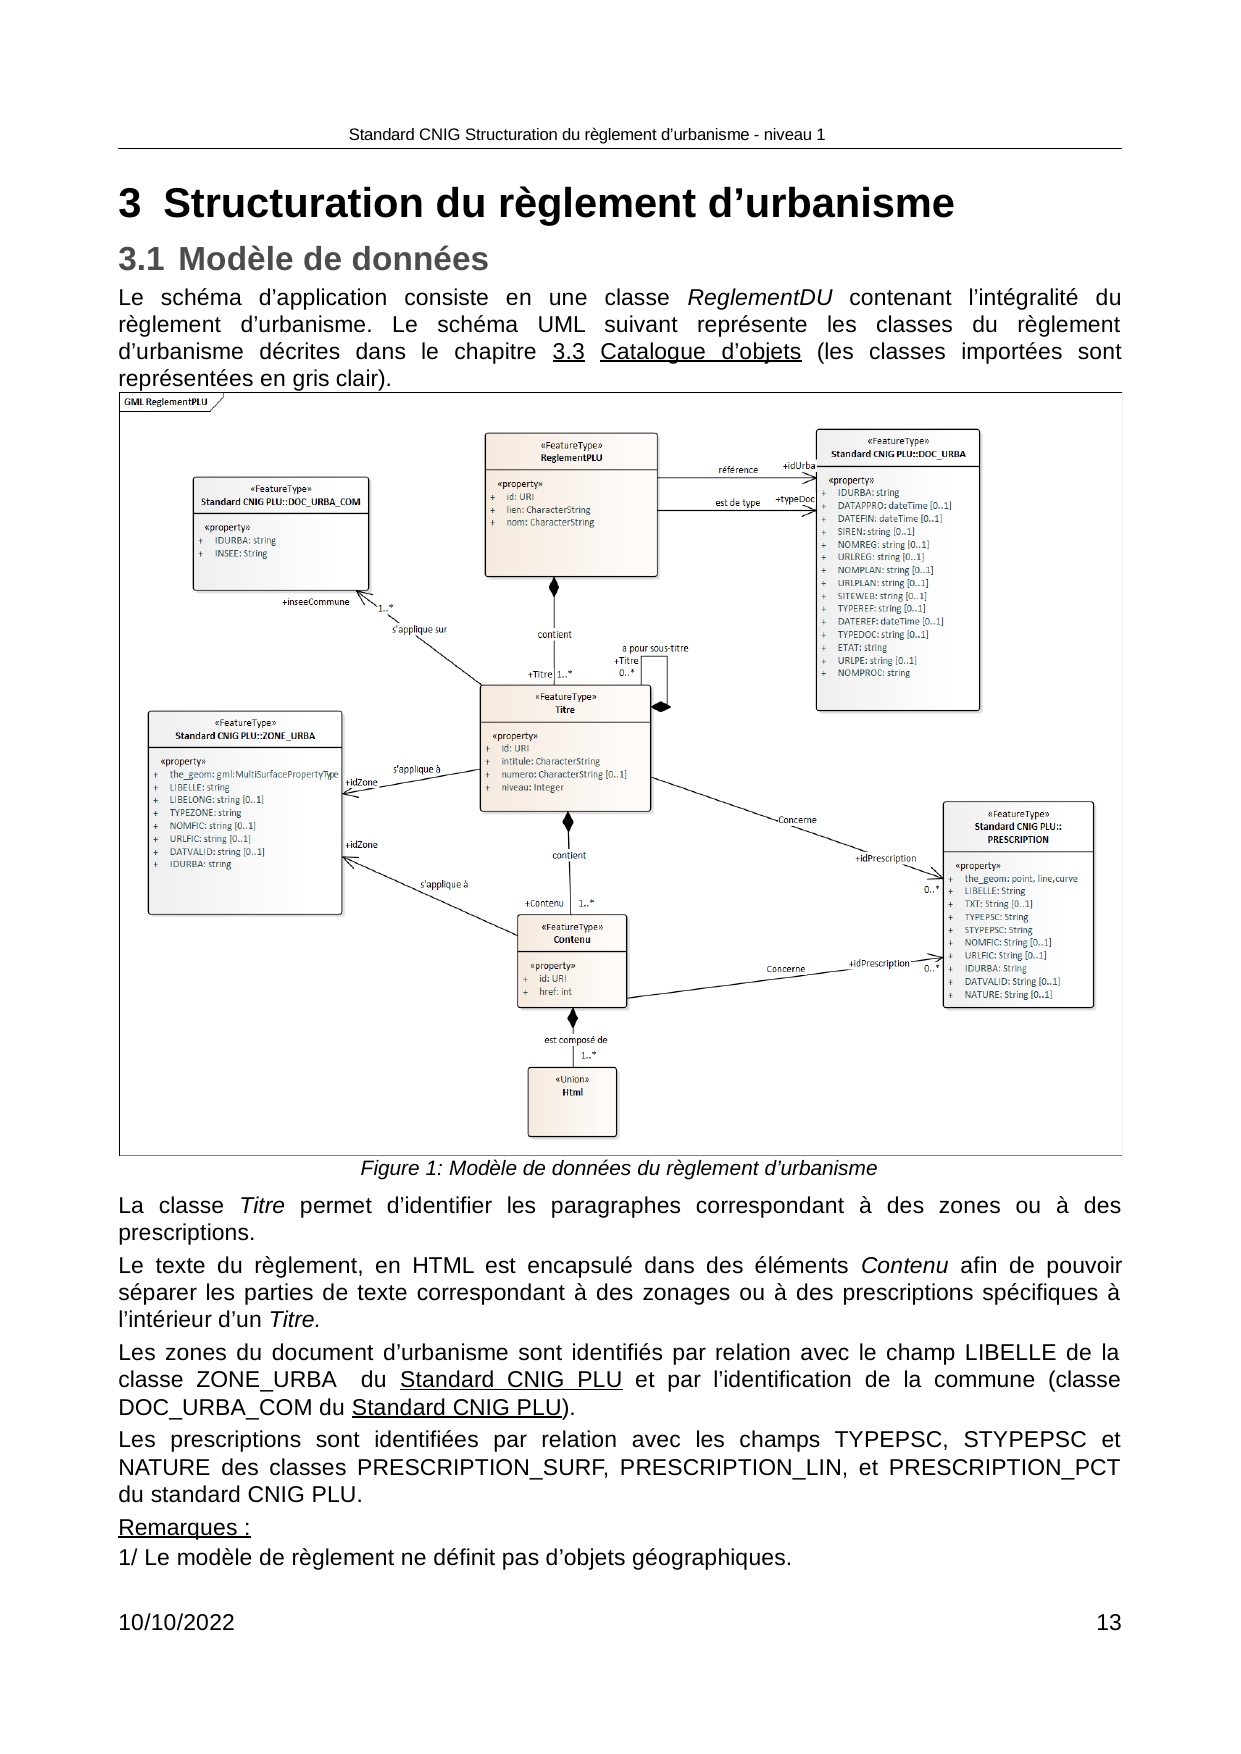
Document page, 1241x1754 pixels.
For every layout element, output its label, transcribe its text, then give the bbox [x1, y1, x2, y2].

text Le texte du règlement, en HTML est encapsulé dans des éléments Contenu afin de pouvoir séparer les parties de texte correspondant à des zonages ou à des prescriptions spécifiques à l’intérieur d’un Titre. [118, 1251, 1122, 1333]
picture [118, 391, 1123, 1156]
text Le schéma d’application consiste en une classe ReglementDU contenant l’intégralité du règlement d’urbanisme. Le schéma UML suivant représente les classes du règlement d’urbanisme décrites dans le chapitre 3.3 Catalogue d’objets (les classes importées sont représentées en gris clair). [118, 283, 1122, 391]
text La classe Titre permet d’identifier les paragraphes correspondant à des zones ou à des prescriptions. [118, 1191, 1122, 1246]
subtitle Structuration du règlement d’urbanisme [118, 178, 1122, 226]
text 1/ Le modèle de règlement ne définit pas d’objets géographiques. [118, 1543, 1122, 1570]
subtitle Modèle de données [118, 238, 1122, 277]
text Figure 1: Modèle de données du règlement d’urbanisme [118, 1156, 1122, 1179]
text Les zones du document d’urbanisme sont identifiés par relation avec le champ LIBELLE de la classe ZONE_URBA du Standard CNIG PLU et par l’identification de la commune (classe DOC_URBA_COM du Standard CNIG PLU). [118, 1339, 1122, 1420]
text Remarques : [118, 1513, 1122, 1540]
text Les prescriptions sont identifiées par relation avec les champs TYPEPSC, STYPEPSC et NATURE des classes PRESCRIPTION_SURF, PRESCRIPTION_LIN, et PRESCRIPTION_PCT du standard CNIG PLU. [118, 1426, 1122, 1507]
